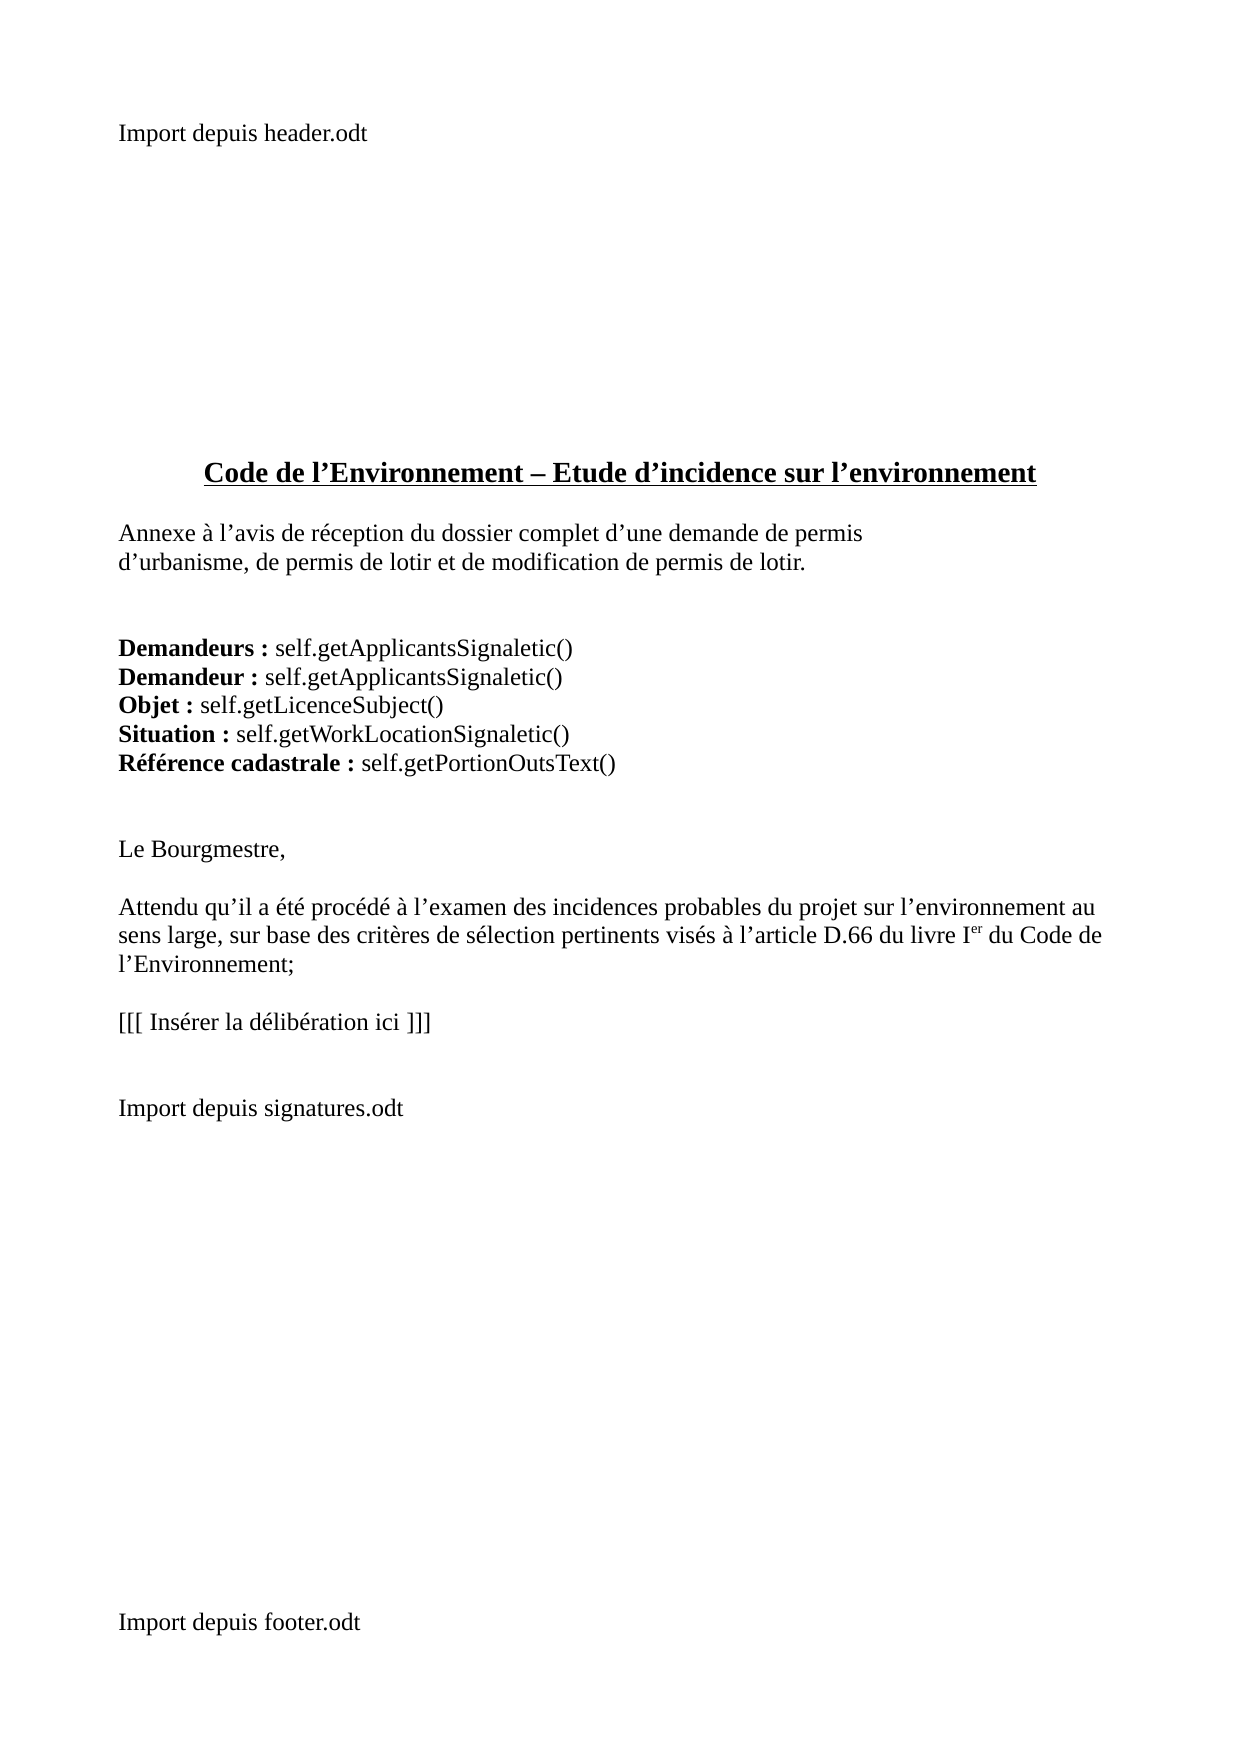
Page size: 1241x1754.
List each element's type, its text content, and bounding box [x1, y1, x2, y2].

text Situation : self.getWorkLocationSignaletic() [118, 719, 1122, 748]
text Demandeurs : self.getApplicantsSignaletic() [118, 633, 1122, 662]
text Le Bourgmestre, [118, 834, 1122, 863]
text Import depuis signatures.odt [118, 1093, 1122, 1122]
text Annexe à l’avis de réception du dossier complet d’une demande de permis [118, 518, 1122, 547]
text [[[ Insérer la délibération ici ]]] [118, 1007, 1122, 1035]
text Attendu qu’il a été procédé à l’examen des incidences probables du projet sur l’environnement au sens large, sur base des critères de sélection pertinents visés à l’article D.66 du livre Ier du Code de l’Environnement; [118, 892, 1122, 978]
text Demandeur : self.getApplicantsSignaletic() [118, 662, 1122, 690]
text d’urbanisme, de permis de lotir et de modification de permis de lotir. [118, 547, 1122, 575]
text Référence cadastrale : self.getPortionOutsText() [118, 748, 1122, 777]
text Import depuis header.odt [118, 118, 539, 147]
title Code de l’Environnement – Etude d’incidence sur l’environnement [118, 456, 1122, 489]
text Objet : self.getLicenceSubject() [118, 690, 1122, 719]
